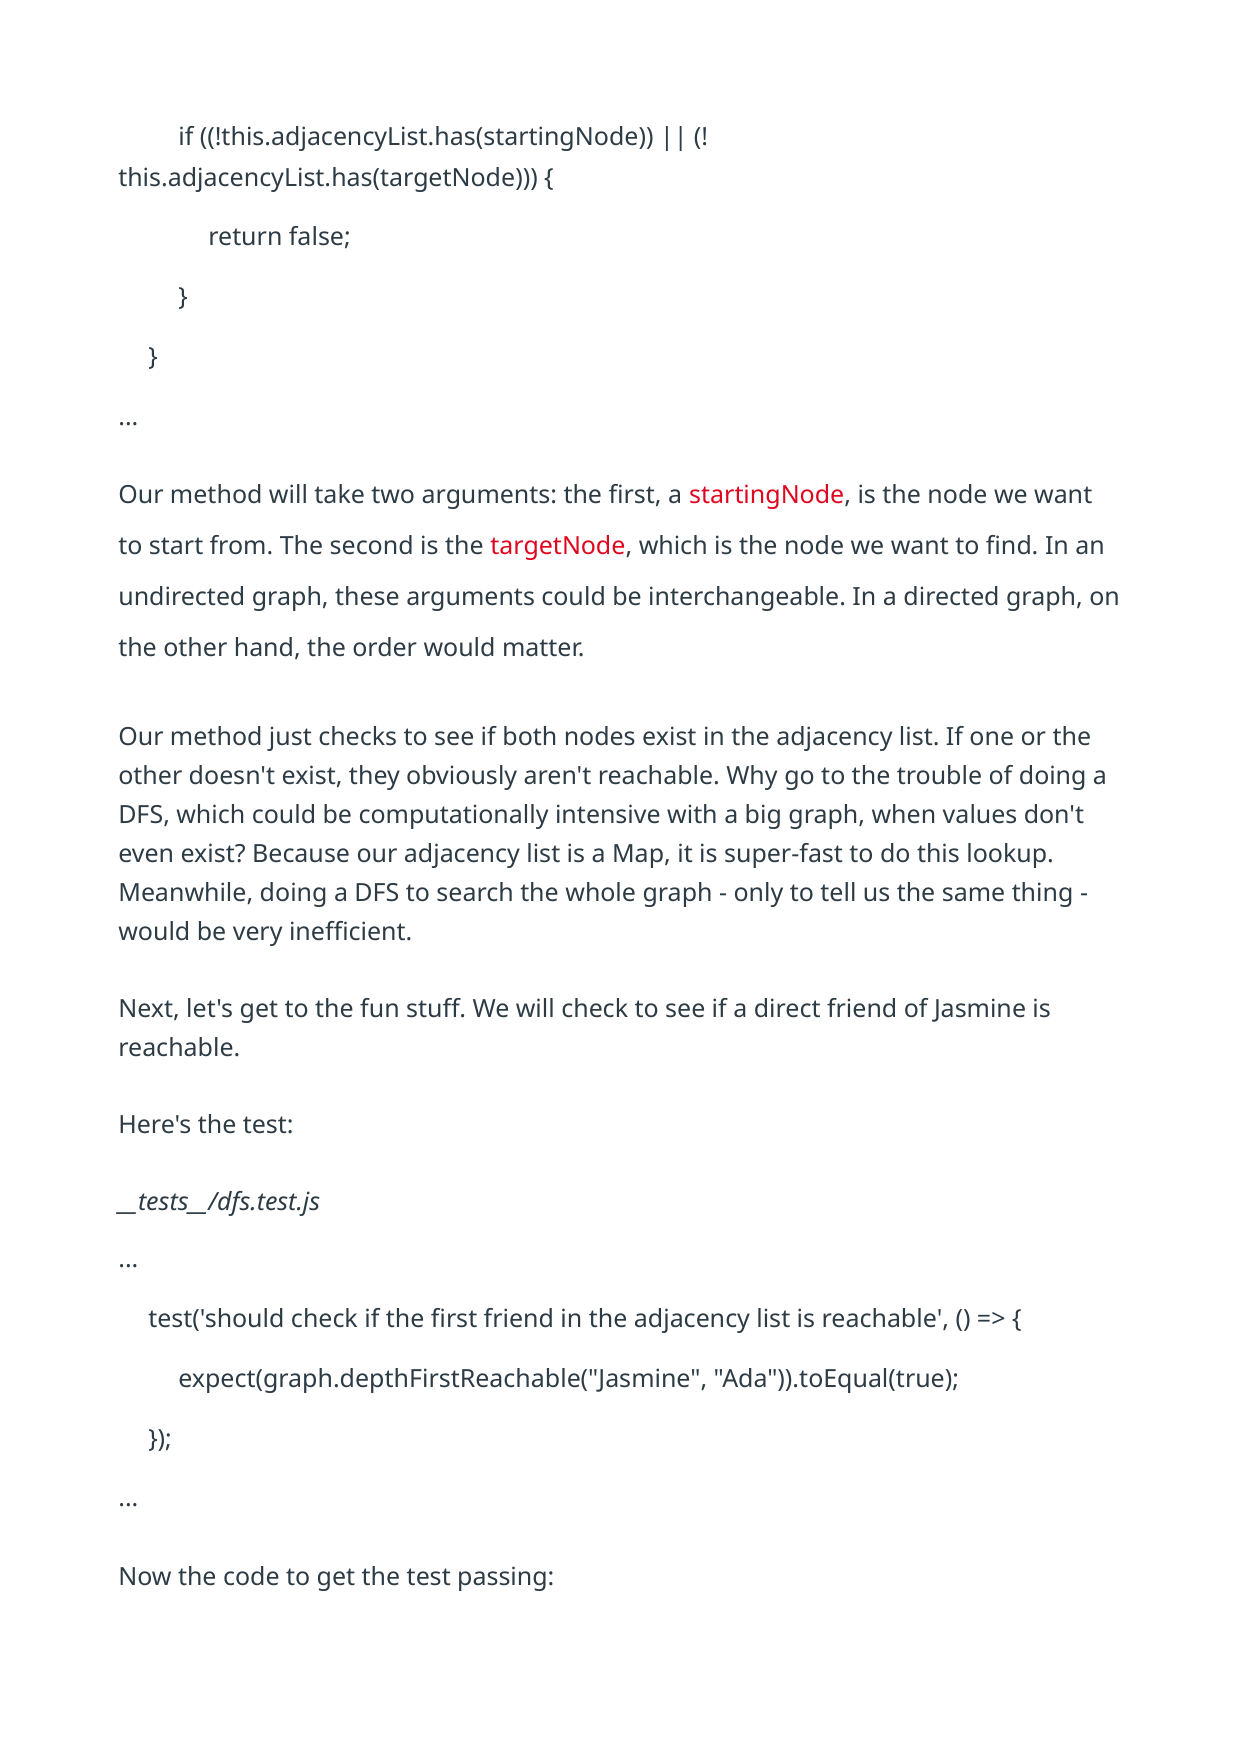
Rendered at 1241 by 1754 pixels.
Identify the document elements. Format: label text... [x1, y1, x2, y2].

text Now the code to get the test passing: [118, 1558, 1122, 1592]
text ... [118, 1480, 1122, 1514]
text ... [118, 398, 1122, 432]
text }); [118, 1420, 1122, 1454]
text Next, let's get to the fun stuff. We will check to see if a direct friend of Jasmine is reachable. [118, 991, 1122, 1064]
text ... [118, 1241, 1122, 1275]
text return false; [118, 219, 1122, 253]
text } [118, 278, 1122, 313]
text } [118, 338, 1122, 373]
text Our method just checks to see if both nodes exist in the adjacency list. If one or the other doesn't exist, they obviously aren't reachable. Why go to the trouble of doing a DFS, which could be computationally intensive with a big graph, when values don't even exist? Because our adjacency list is a Map, it is super-fast to do this lookup. Meanwhile, doing a DFS to search the whole graph - only to tell us the same thing - would be very inefficient. [118, 718, 1122, 948]
text test('should check if the first friend in the adjacency list is reachable', () => { [118, 1301, 1122, 1335]
text Our method will take two arguments: the first, a startingNode, is the node we want to start from. The second is the targetNode, which is the node we want to find. In an undirected graph, these arguments could be interchangeable. In a directed graph, on the other hand, the order would matter. [118, 476, 1122, 664]
text __tests__/dfs.test.js [118, 1183, 1122, 1217]
text if ((!this.adjacencyList.has(startingNode)) || (!this.adjacencyList.has(targetNode))) { [118, 118, 1122, 193]
text expect(graph.depthFirstReachable("Jasmine", "Ada")).toEqual(true); [118, 1360, 1122, 1395]
text Here's the test: [118, 1106, 1122, 1141]
